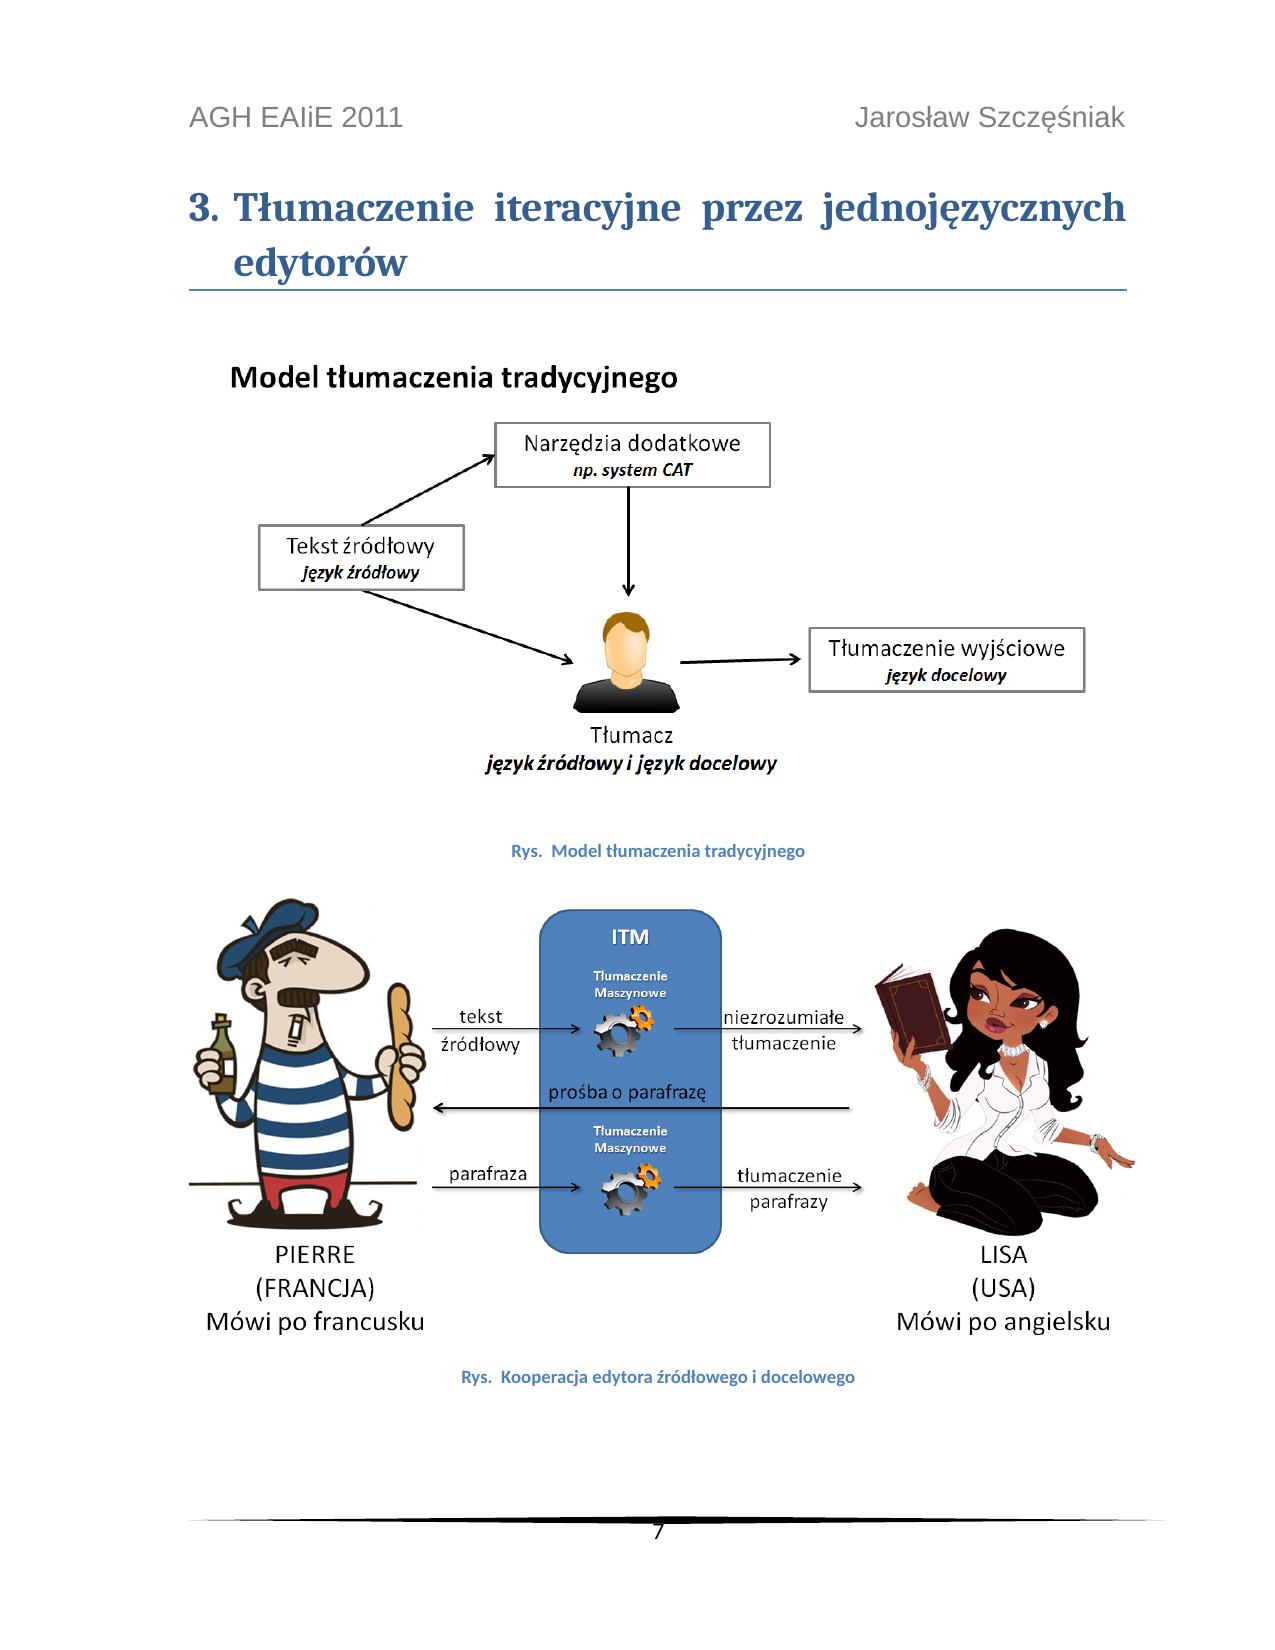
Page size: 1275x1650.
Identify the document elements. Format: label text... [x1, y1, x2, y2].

text Rys. Kooperacja edytora źródłowego i docelowego [189, 1365, 1127, 1388]
subtitle Tłumaczenie iteracyjne przez jednojęzycznych edytorów [189, 183, 1127, 289]
picture [188, 883, 1162, 1341]
picture [207, 347, 1110, 815]
text Rys. Model tłumaczenia tradycyjnego [189, 839, 1127, 862]
